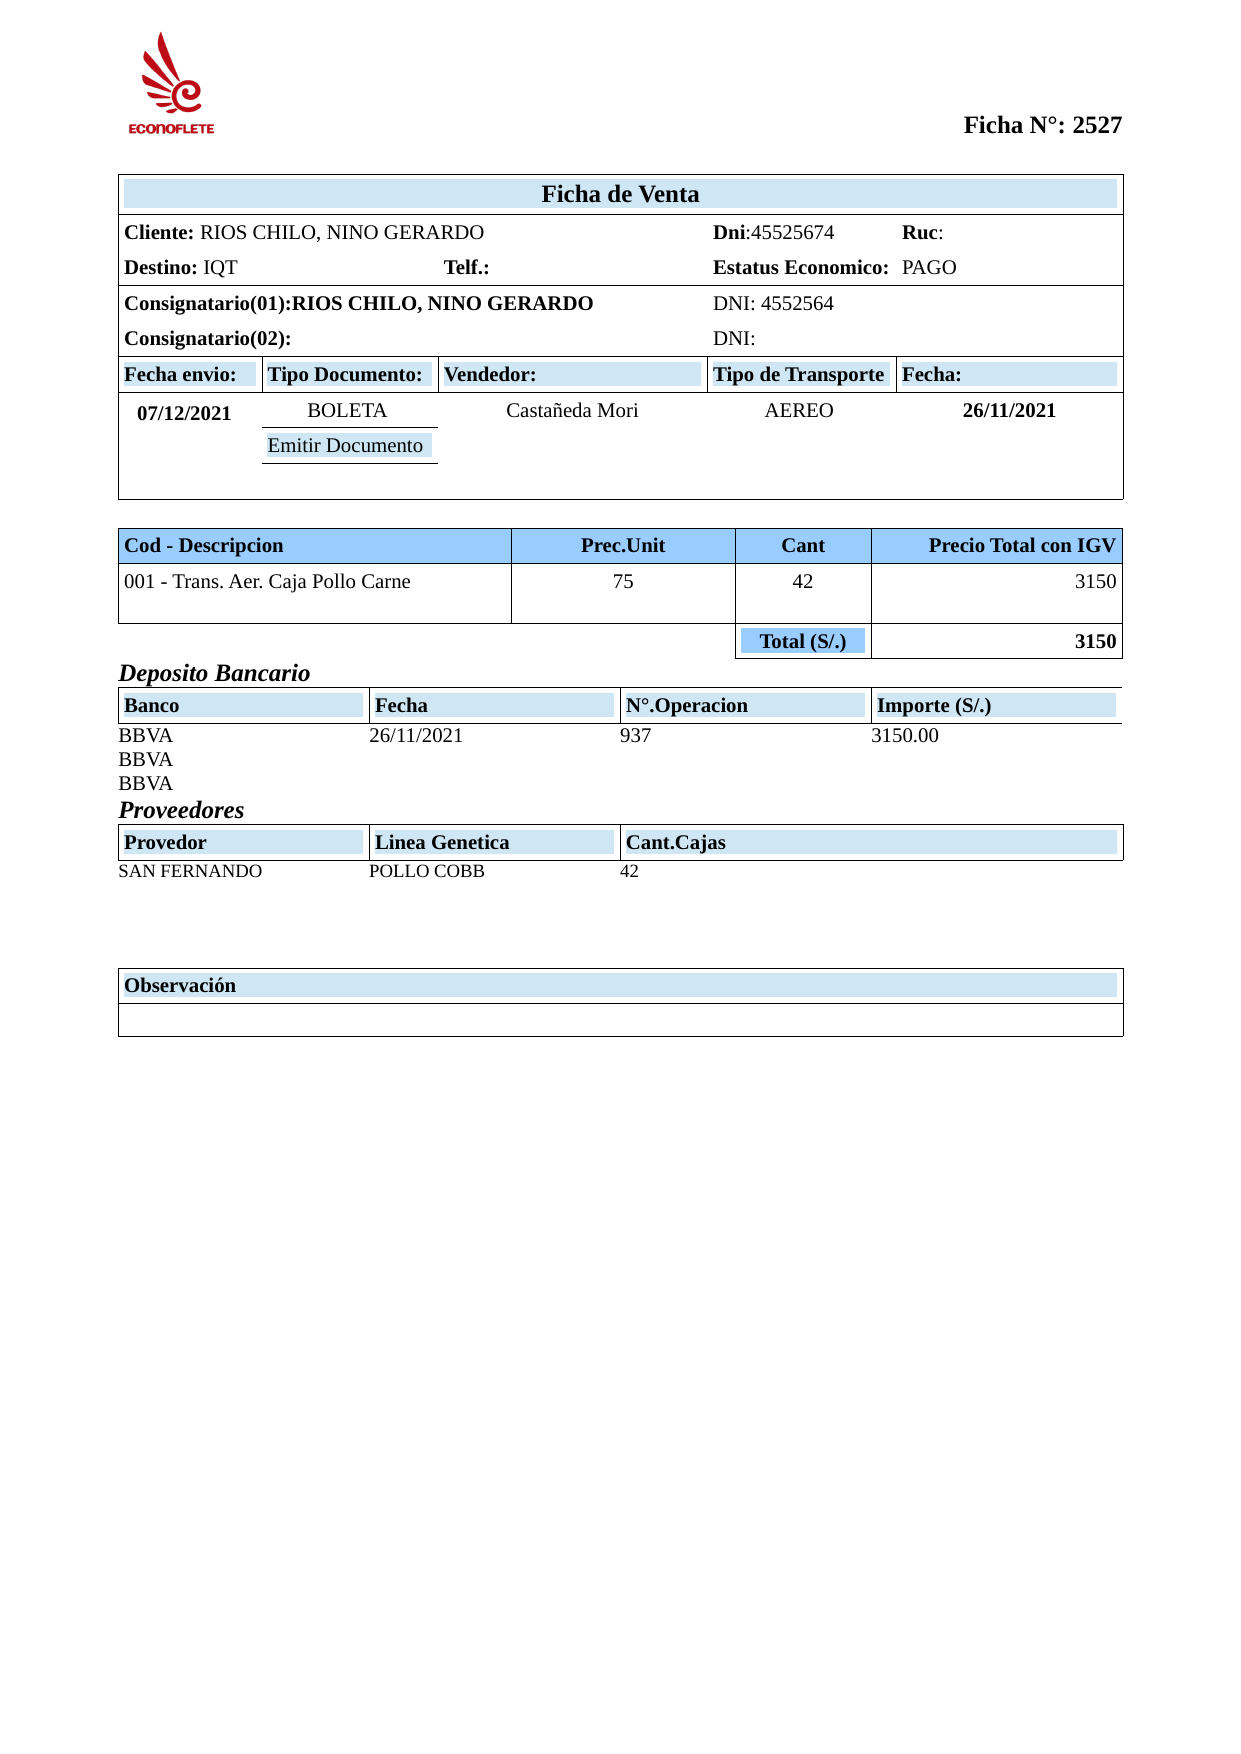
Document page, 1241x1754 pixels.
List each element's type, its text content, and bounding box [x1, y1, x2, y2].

table_cell [369, 903, 620, 924]
table_cell [118, 624, 511, 658]
table_header Importe (S/.) [872, 688, 1122, 723]
table_cell 75 [512, 564, 735, 623]
table_cell Destino: IQT [119, 249, 438, 285]
table_cell BBVA [118, 771, 369, 795]
text Deposito Bancario [118, 658, 1122, 687]
table_cell Consignatario(01):RIOS CHILO, NINO GERARDO [119, 286, 707, 321]
table_cell BBVA [118, 747, 369, 771]
table_header Prec.Unit [512, 529, 735, 563]
table_cell 26/11/2021 [369, 724, 620, 747]
table_cell POLLO COBB [369, 861, 620, 881]
table_header Banco [119, 688, 369, 723]
table_cell [620, 903, 1123, 924]
table_cell PAGO [896, 249, 1123, 285]
table_cell Tipo Documento: [263, 357, 438, 392]
table_cell BBVA [118, 724, 369, 747]
table_cell [620, 924, 1123, 946]
table_cell Tipo de Transporte [708, 357, 896, 392]
text Proveedores [118, 795, 1122, 824]
table_cell [871, 747, 1122, 771]
table_header Provedor [119, 825, 369, 859]
table_cell AEREO [707, 393, 896, 498]
picture [118, 31, 225, 134]
table_cell Vendedor: [439, 357, 707, 392]
table_cell [369, 747, 620, 771]
table_cell [620, 946, 1123, 967]
table_cell [369, 924, 620, 946]
table_cell [118, 924, 369, 946]
table_cell BOLETA [262, 393, 438, 427]
table_cell [620, 771, 871, 795]
table_cell 42 [620, 861, 1123, 881]
table_cell [118, 946, 369, 967]
table_header Cod - Descripcion [119, 529, 511, 563]
table_cell [620, 881, 1123, 903]
table_header Observación [119, 969, 1123, 1003]
table_header Cant.Cajas [621, 825, 1123, 859]
table_header Cant [736, 529, 871, 563]
table_cell [369, 946, 620, 967]
table_cell [620, 747, 871, 771]
table_cell [118, 881, 369, 903]
table_cell [369, 771, 620, 795]
table_cell Telf.: [438, 249, 707, 285]
table_cell 3150.00 [871, 724, 1122, 747]
table_cell 3150 [872, 564, 1122, 623]
table_cell Castañeda Mori [438, 393, 707, 498]
table_header Fecha [370, 688, 620, 723]
table_cell Fecha envio: [119, 357, 262, 392]
table_cell 26/11/2021 [896, 393, 1123, 498]
table_header Ficha de Venta [119, 175, 1123, 214]
table_header Linea Genetica [370, 825, 620, 859]
table_cell [369, 881, 620, 903]
table_cell SAN FERNANDO [118, 861, 369, 881]
table_header Precio Total con IGV [872, 529, 1122, 563]
table_cell [511, 624, 735, 658]
table_cell Dni:45525674 [707, 215, 896, 249]
table_cell 937 [620, 724, 871, 747]
table_cell [119, 1004, 1123, 1036]
table_cell 3150 [872, 624, 1122, 658]
table_cell DNI: 4552564 [707, 286, 1123, 321]
table_cell DNI: [707, 321, 1123, 356]
table_cell [871, 771, 1122, 795]
table_cell Ruc: [896, 215, 1123, 249]
table_cell Consignatario(02): [119, 321, 707, 356]
table_cell Fecha: [897, 357, 1123, 392]
table_cell 001 - Trans. Aer. Caja Pollo Carne [119, 564, 511, 623]
table_cell 42 [736, 564, 871, 623]
table_cell Cliente: RIOS CHILO, NINO GERARDO [119, 215, 707, 249]
table_cell [118, 903, 369, 924]
table_header N°.Operacion [621, 688, 871, 723]
table_cell [262, 464, 438, 498]
table_cell Estatus Economico: [707, 249, 896, 285]
table_cell 07/12/2021 [119, 393, 262, 498]
table_cell Emitir Documento [262, 428, 438, 463]
table_cell Total (S/.) [736, 624, 871, 658]
